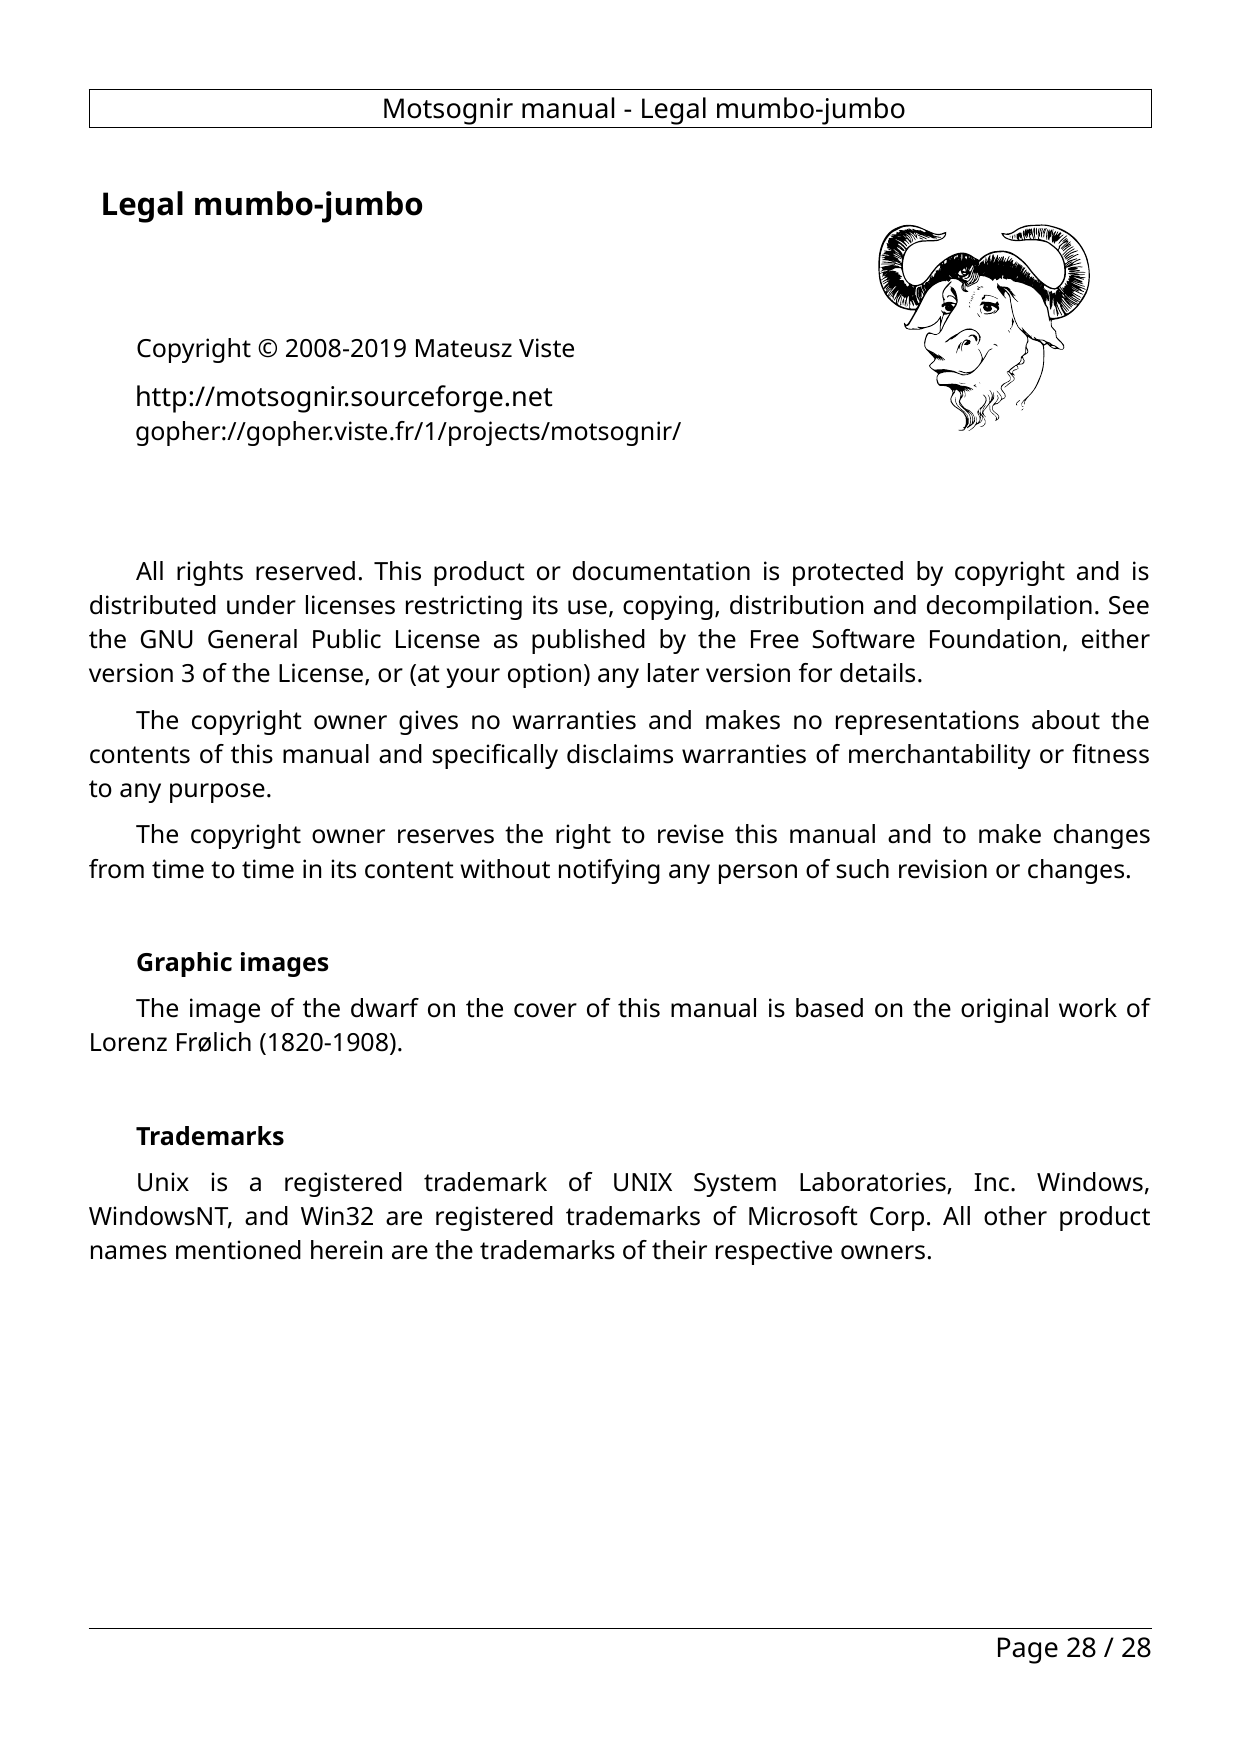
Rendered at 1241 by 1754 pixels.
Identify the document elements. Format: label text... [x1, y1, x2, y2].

text The copyright owner reserves the right to revise this manual and to make changes from time to time in its content without notifying any person of such revision or changes. [88, 817, 1152, 885]
subtitle Legal mumbo-jumbo [100, 182, 1152, 225]
text [1044, 331, 1152, 365]
text [926, 331, 1027, 365]
text Graphic images [88, 944, 1152, 978]
text Unix is a registered trademark of UNIX System Laboratories, Inc. Windows, WindowsNT, and Win32 are registered trademarks of Microsoft Corp. All other product names mentioned herein are the trademarks of their respective owners. [88, 1165, 1152, 1267]
text Trademarks [88, 1118, 1152, 1152]
text All rights reserved. This product or documentation is protected by copyright and is distributed under licenses restricting its use, copying, distribution and decompilation. See the GNU General Public License as published by the Free Software Foundation, either version 3 of the License, or (at your option) any later version for details. [88, 554, 1152, 690]
text http://motsognir.sourceforge.net gopher://gopher.viste.fr/1/projects/motsognir/ [135, 377, 1152, 448]
text The image of the dwarf on the cover of this manual is based on the original work of Lorenz Frølich (1820-1908). [88, 991, 1152, 1059]
text Copyright © 2008-2019 Mateusz Viste [88, 331, 939, 365]
text The copyright owner gives no warranties and makes no representations about the contents of this manual and specifically disclaims warranties of merchantability or fitness to any purpose. [88, 702, 1152, 805]
